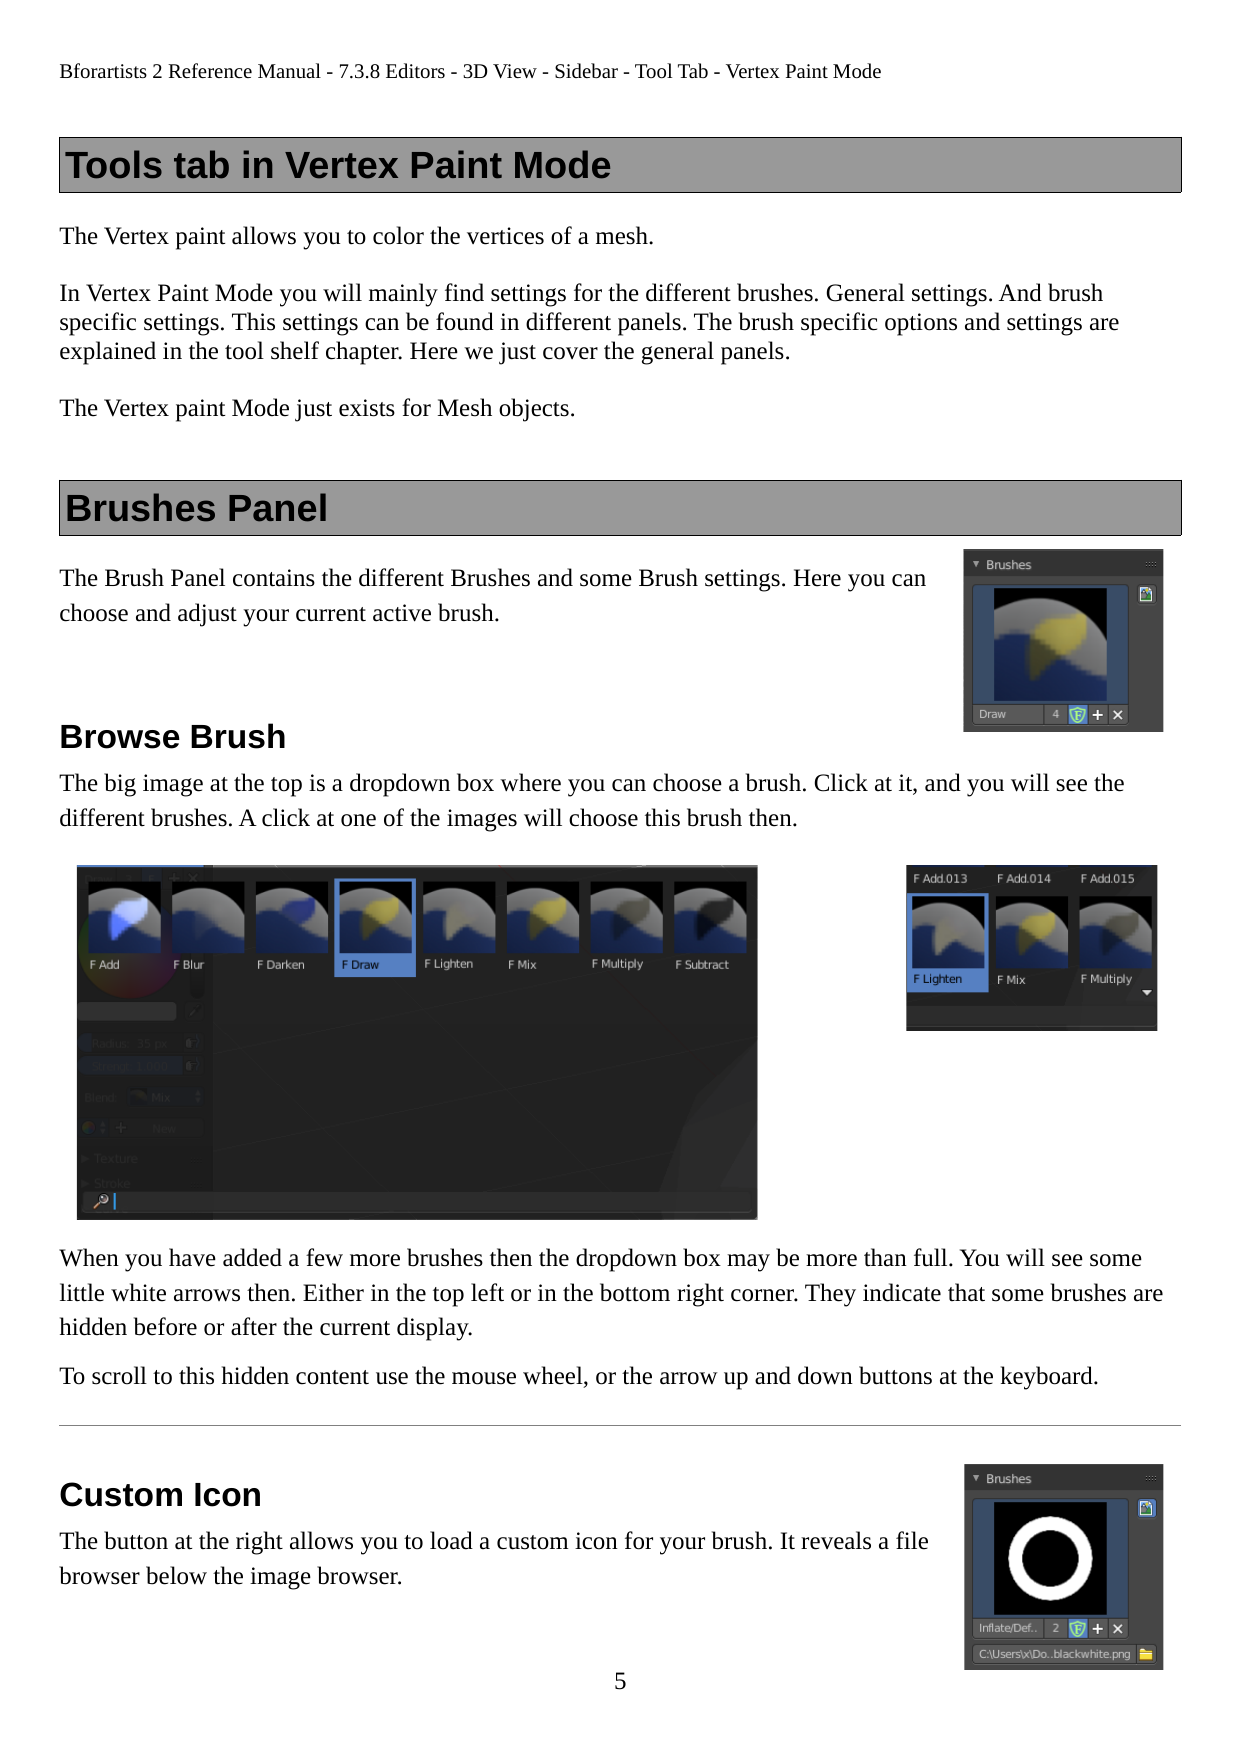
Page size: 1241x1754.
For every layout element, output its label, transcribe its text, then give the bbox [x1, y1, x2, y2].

text The big image at the top is a dropdown box where you can choose a brush. Click at it, and you will see the different brushes. A click at one of the images will choose this brush then. [59, 768, 1181, 831]
picture [76, 865, 758, 1220]
text The Brush Panel contains the different Brushes and some Brush settings. Here you can choose and adjust your current active brush. [59, 563, 963, 627]
picture [906, 865, 1158, 1031]
text In Vertex Paint Mode you will mainly find settings for the different brushes. General settings. And brush specific settings. This settings can be found in different panels. The brush specific options and settings are explained in the tool shelf chapter. Here we just cover the general panels. [59, 278, 1181, 364]
subtitle Custom Icon [59, 1475, 964, 1514]
picture [964, 1464, 1164, 1670]
subtitle [1164, 1475, 1181, 1514]
text The Vertex paint allows you to color the vertices of a mesh. [59, 221, 1181, 249]
subtitle Browse Brush [59, 717, 1181, 756]
table_header Tools tab in Vertex Paint Mode [60, 138, 1181, 192]
picture [963, 549, 1164, 732]
text The button at the right allows you to load a custom icon for your brush. It reveals a file browser below the image browser. [59, 1526, 964, 1589]
text When you have added a few more brushes then the dropdown box may be more than full. You will see some little white arrows then. Either in the top left or in the bottom right corner. They indicate that some brushes are hidden before or after the current display. [59, 852, 1181, 1341]
text To scroll to this hidden content use the mouse wheel, or the arrow up and down buttons at the keyboard. [59, 1361, 1181, 1390]
table_header Brushes Panel [60, 481, 1181, 535]
text The Vertex paint Mode just exists for Mesh objects. [59, 393, 1181, 422]
